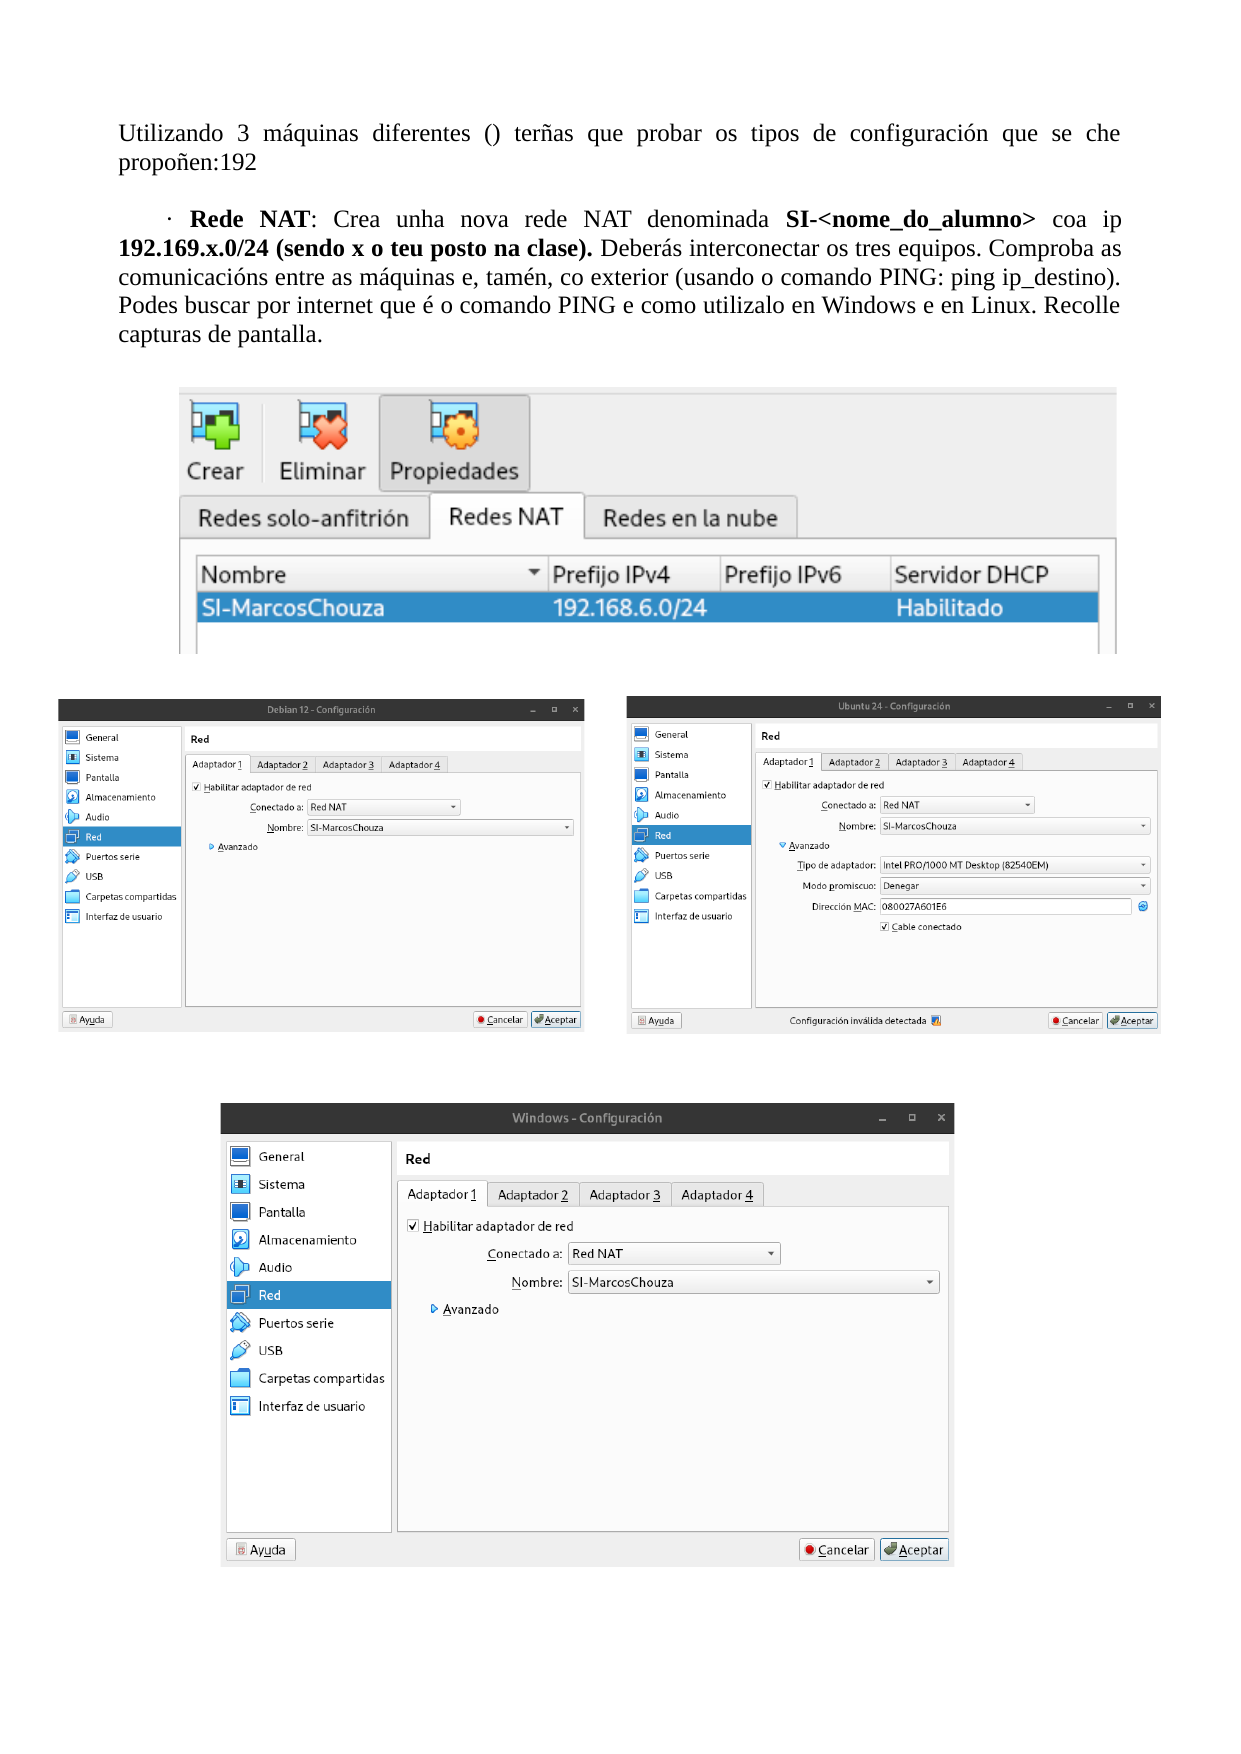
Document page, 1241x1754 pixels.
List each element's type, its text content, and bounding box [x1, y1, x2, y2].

picture [58, 699, 585, 1032]
picture [220, 1103, 955, 1567]
picture [179, 387, 1117, 654]
text · Rede NAT: Crea unha nova rede NAT denominada SI-<nome_do_alumno> coa ip 192.169.x.0/24 (sendo x o teu posto na clase). Deberás interconectar os tres equipos. Comproba as comunicacións entre as máquinas e, tamén, co exterior (usando o comando PING: ping ip_destino). Podes buscar por internet que é o comando PING e como utilizalo en Windows e en Linux. Recolle capturas de pantalla. [118, 204, 1122, 348]
text Utilizando 3 máquinas diferentes () terñas que probar os tipos de configuración que se che propoñen:192 [118, 118, 1122, 176]
picture [626, 696, 1161, 1034]
